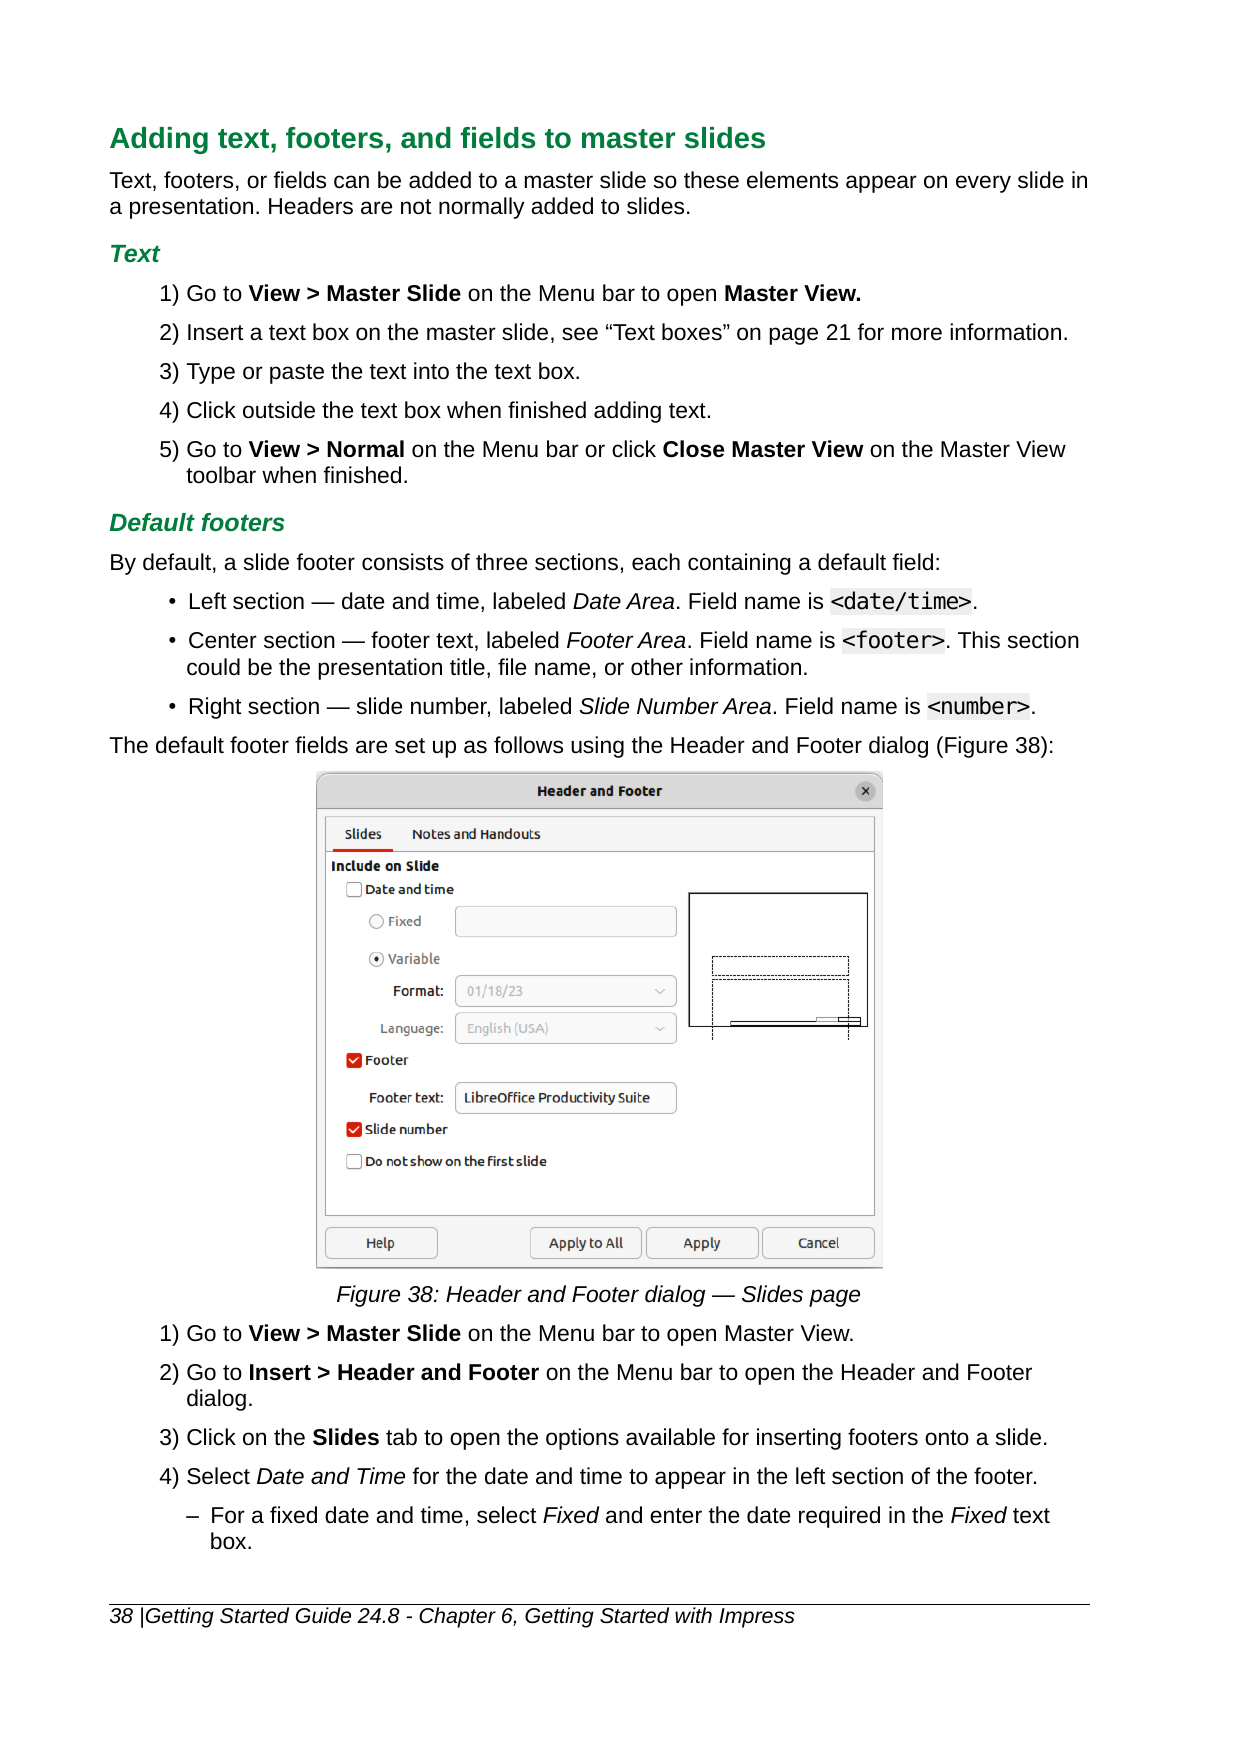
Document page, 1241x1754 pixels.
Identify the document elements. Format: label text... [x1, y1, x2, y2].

list Click on the Slides tab to open the options available for inserting footers onto a slide. [186, 1424, 1090, 1451]
list Left section — date and time, labeled Date Area. Field name is <date/time>. [168, 588, 830, 615]
list For a fixed date and time, select Fixed and enter the date required in the Fixed text box. [186, 1502, 1090, 1555]
list By default, a slide footer consists of three sections, each containing a default field: [109, 549, 1090, 575]
list Right section — slide number, labeled Slide Number Area. Field name is <number>. [168, 693, 927, 720]
text Figure 38: Header and Footer dialog — Slides page [316, 1281, 883, 1308]
list Type or paste the text into the text box. [186, 358, 1090, 384]
list Center section — footer text, labeled Footer Area. Field name is <footer>. This section could be the presentation title, file name, or other information. [168, 627, 1090, 681]
subtitle Adding text, footers, and fields to master slides [109, 121, 1090, 154]
text Text, footers, or fields can be added to a master slide so these elements appear on every slide in a presentation. Headers are not normally added to slides. [109, 167, 1090, 220]
subtitle Default footers [109, 508, 1090, 537]
list Insert a text box on the master slide, see “Text boxes” on page 21 for more information. [186, 319, 1090, 346]
list Right section — slide number, labeled Slide Number Area. Field name is <number>. [1030, 693, 1090, 720]
picture [316, 771, 883, 1269]
list Left section — date and time, labeled Date Area. Field name is <date/time>. [972, 588, 1090, 615]
list Select Date and Time for the date and time to appear in the left section of the footer. [186, 1463, 1090, 1489]
list Click outside the text box when finished adding text. [186, 397, 1090, 423]
list Go to Insert > Header and Footer on the Menu bar to open the Header and Footer dialog. [186, 1359, 1090, 1412]
list Go to View > Normal on the Menu bar or click Close Master View on the Master View toolbar when finished. [186, 436, 1090, 488]
list The default footer fields are set up as follows using the Header and Footer dialog (Figure 38): [109, 732, 1090, 759]
list Go to View > Master Slide on the Menu bar to open Master View. [186, 1320, 1090, 1347]
list Go to View > Master Slide on the Menu bar to open Master View. [186, 280, 1090, 307]
subtitle Text [109, 239, 1090, 268]
